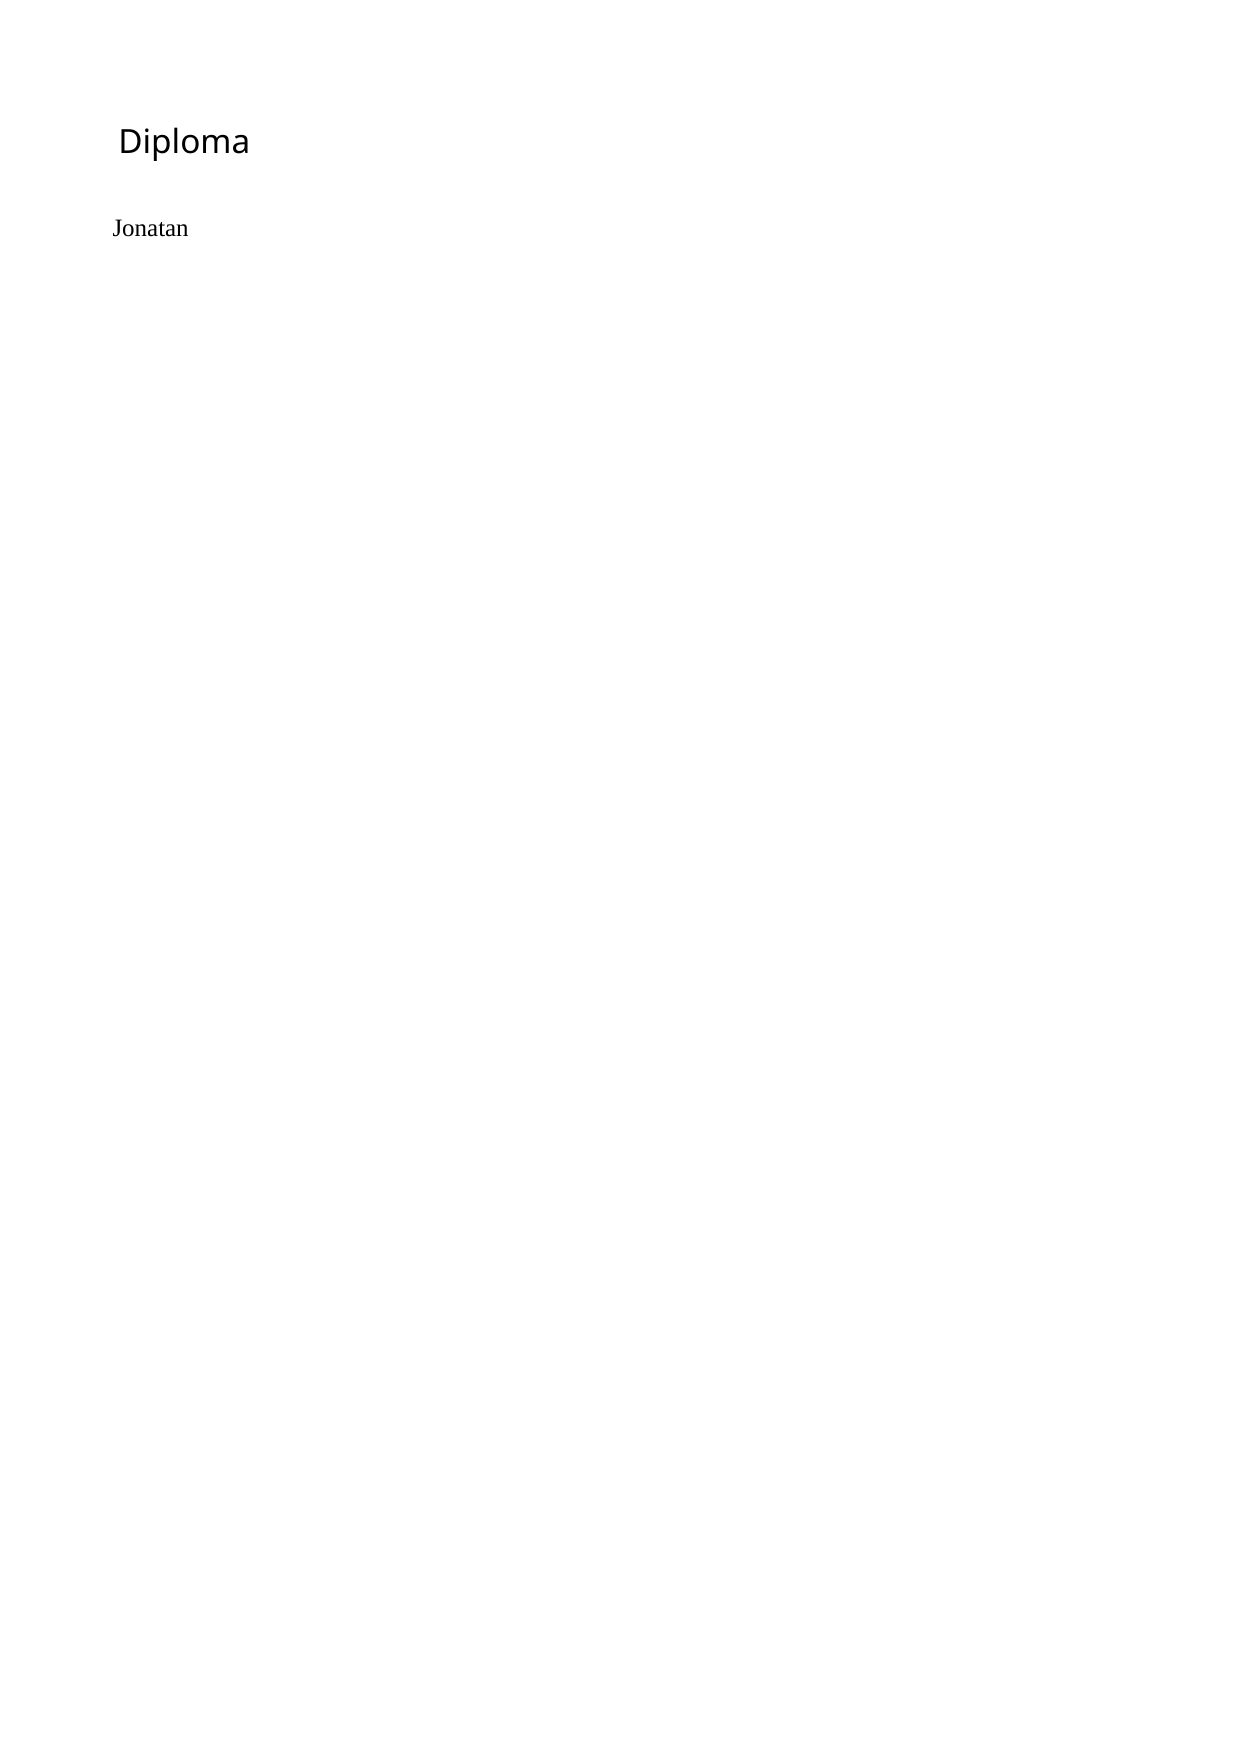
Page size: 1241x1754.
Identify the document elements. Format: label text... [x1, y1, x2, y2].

text Diploma [118, 118, 1122, 163]
text Jonatan [112, 213, 555, 241]
